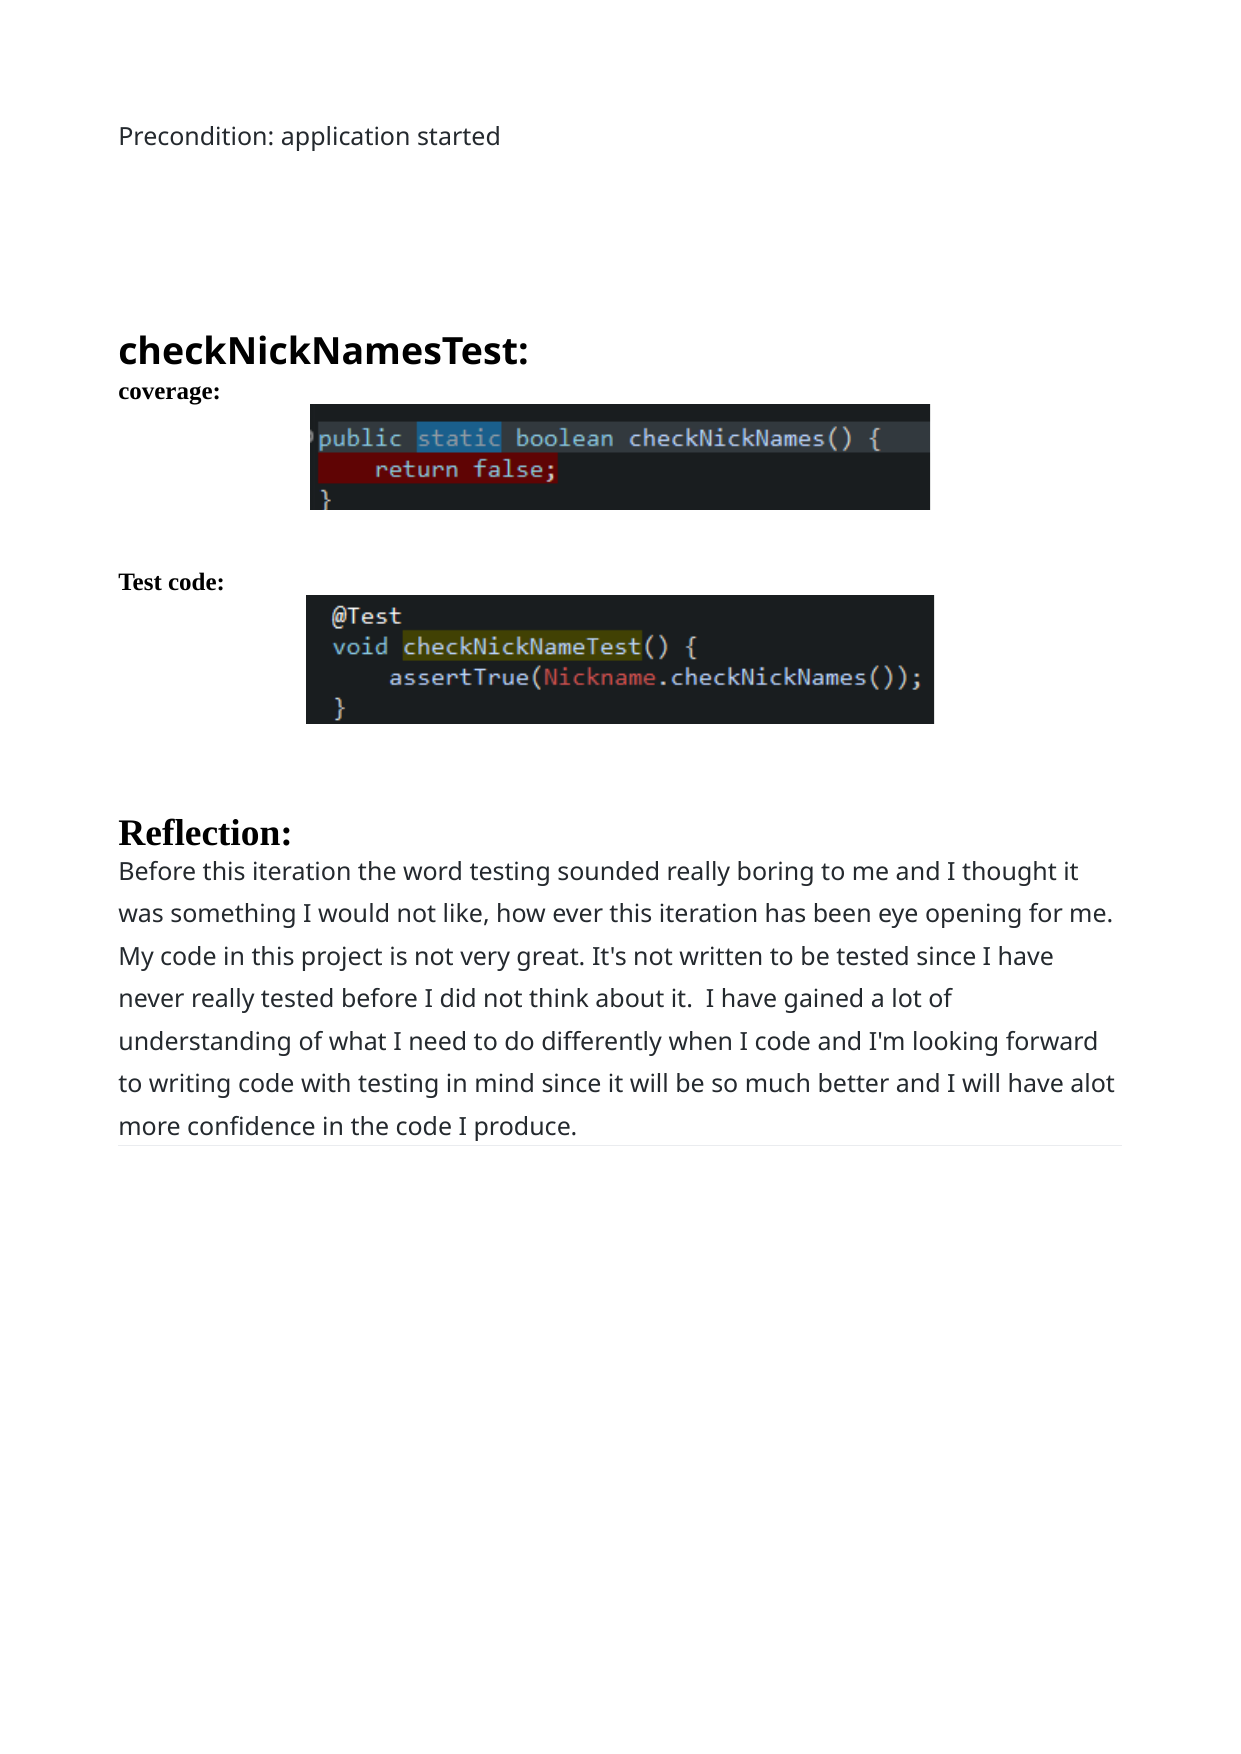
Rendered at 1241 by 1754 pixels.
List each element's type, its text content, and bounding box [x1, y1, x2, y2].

text checkNickNamesTest: [118, 325, 1122, 376]
text coverage: [118, 376, 1122, 404]
text Reflection: [118, 810, 1122, 853]
text Test code: [118, 567, 1122, 596]
text Before this iteration the word testing sounded really boring to me and I thought it was something I would not like, how ever this iteration has been eye opening for me. My code in this project is not very great. It's not written to be tested since I have never really tested before I did not think about it. I have gained a lot of understanding of what I need to do differently when I code and I'm looking forward to writing code with testing in mind since it will be so much better and I will have alot more confidence in the code I produce. [118, 853, 1122, 1145]
text Precondition: application started [118, 118, 1122, 152]
